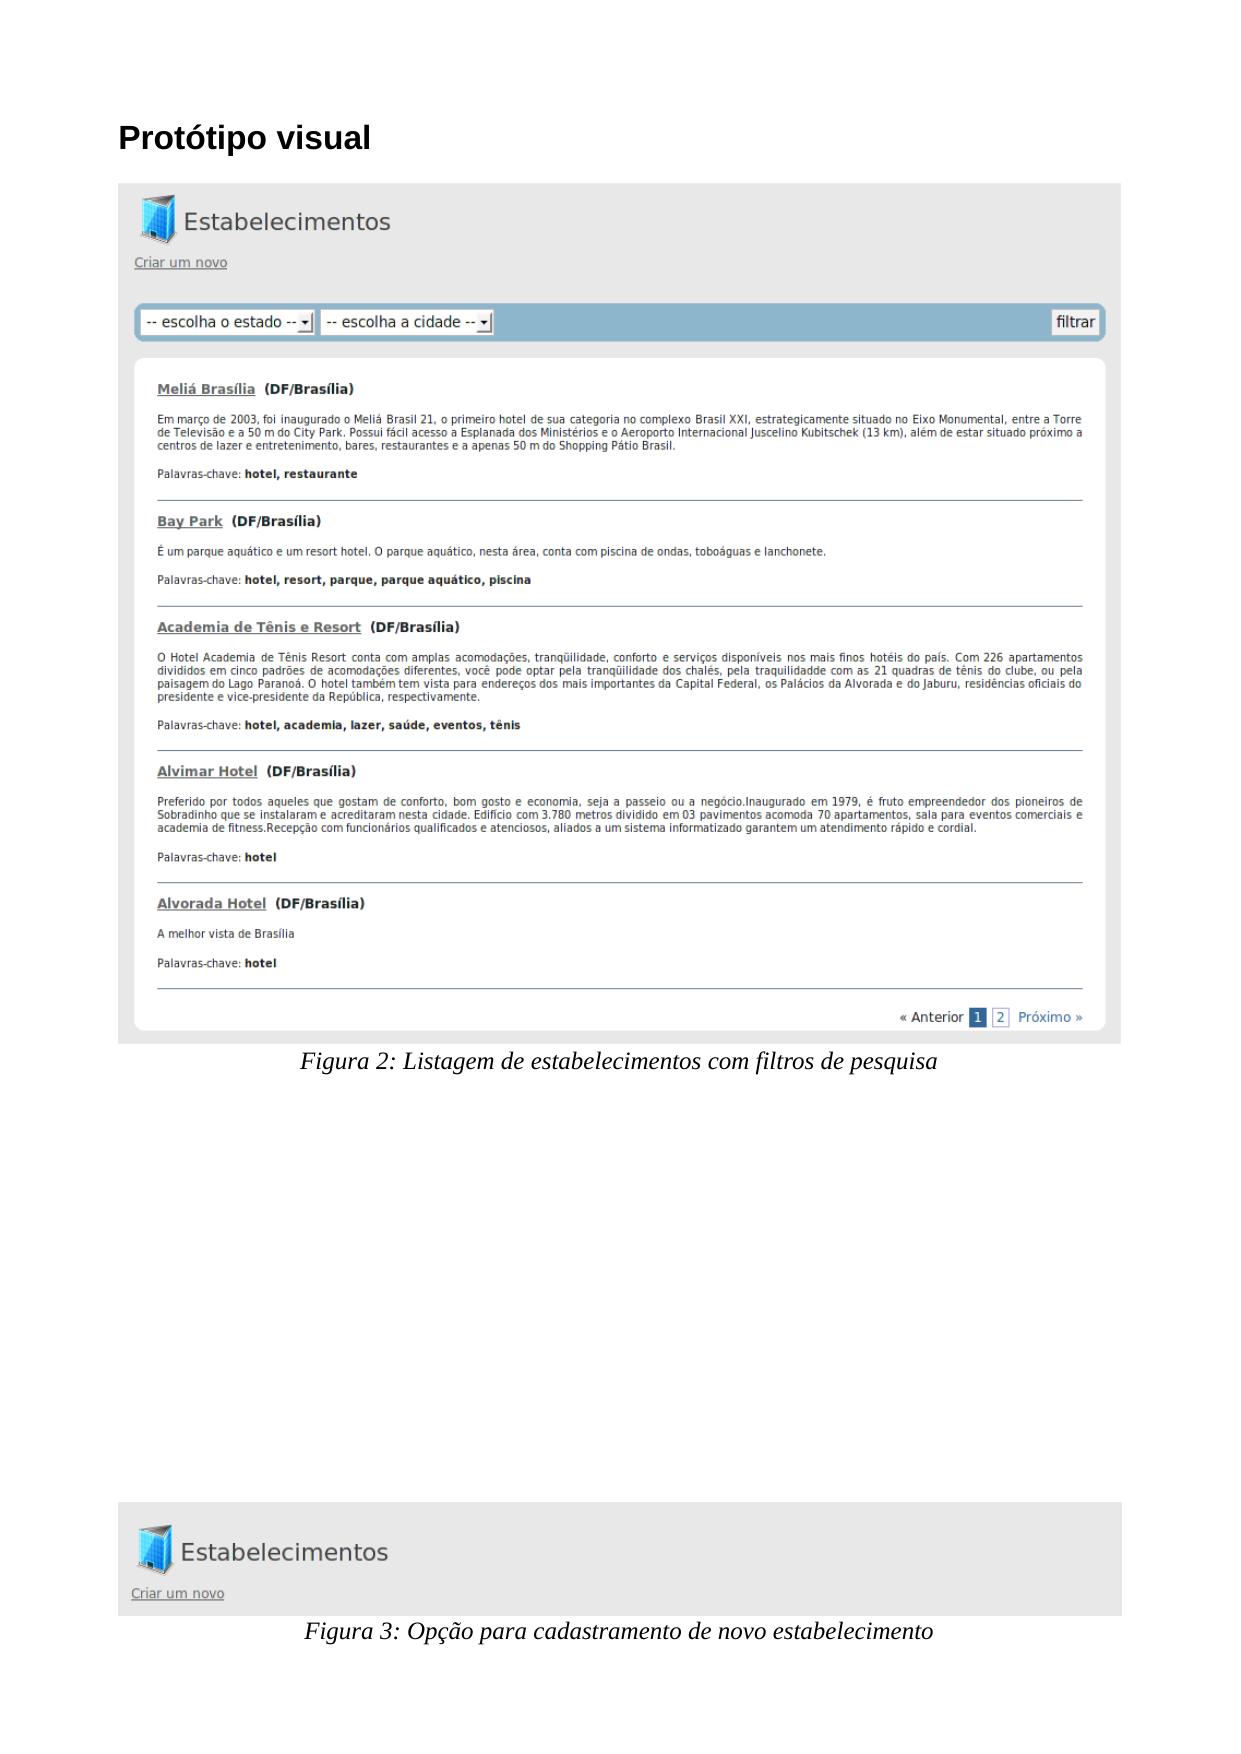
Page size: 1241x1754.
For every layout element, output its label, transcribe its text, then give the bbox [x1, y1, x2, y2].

subtitle Protótipo visual [118, 118, 1122, 157]
text Figura 2: Listagem de estabelecimentos com filtros de pesquisa [118, 1046, 1122, 1075]
picture [118, 181, 1122, 1046]
text Figura 3: Opção para cadastramento de novo estabelecimento [118, 1616, 1122, 1644]
picture [118, 1502, 1122, 1616]
